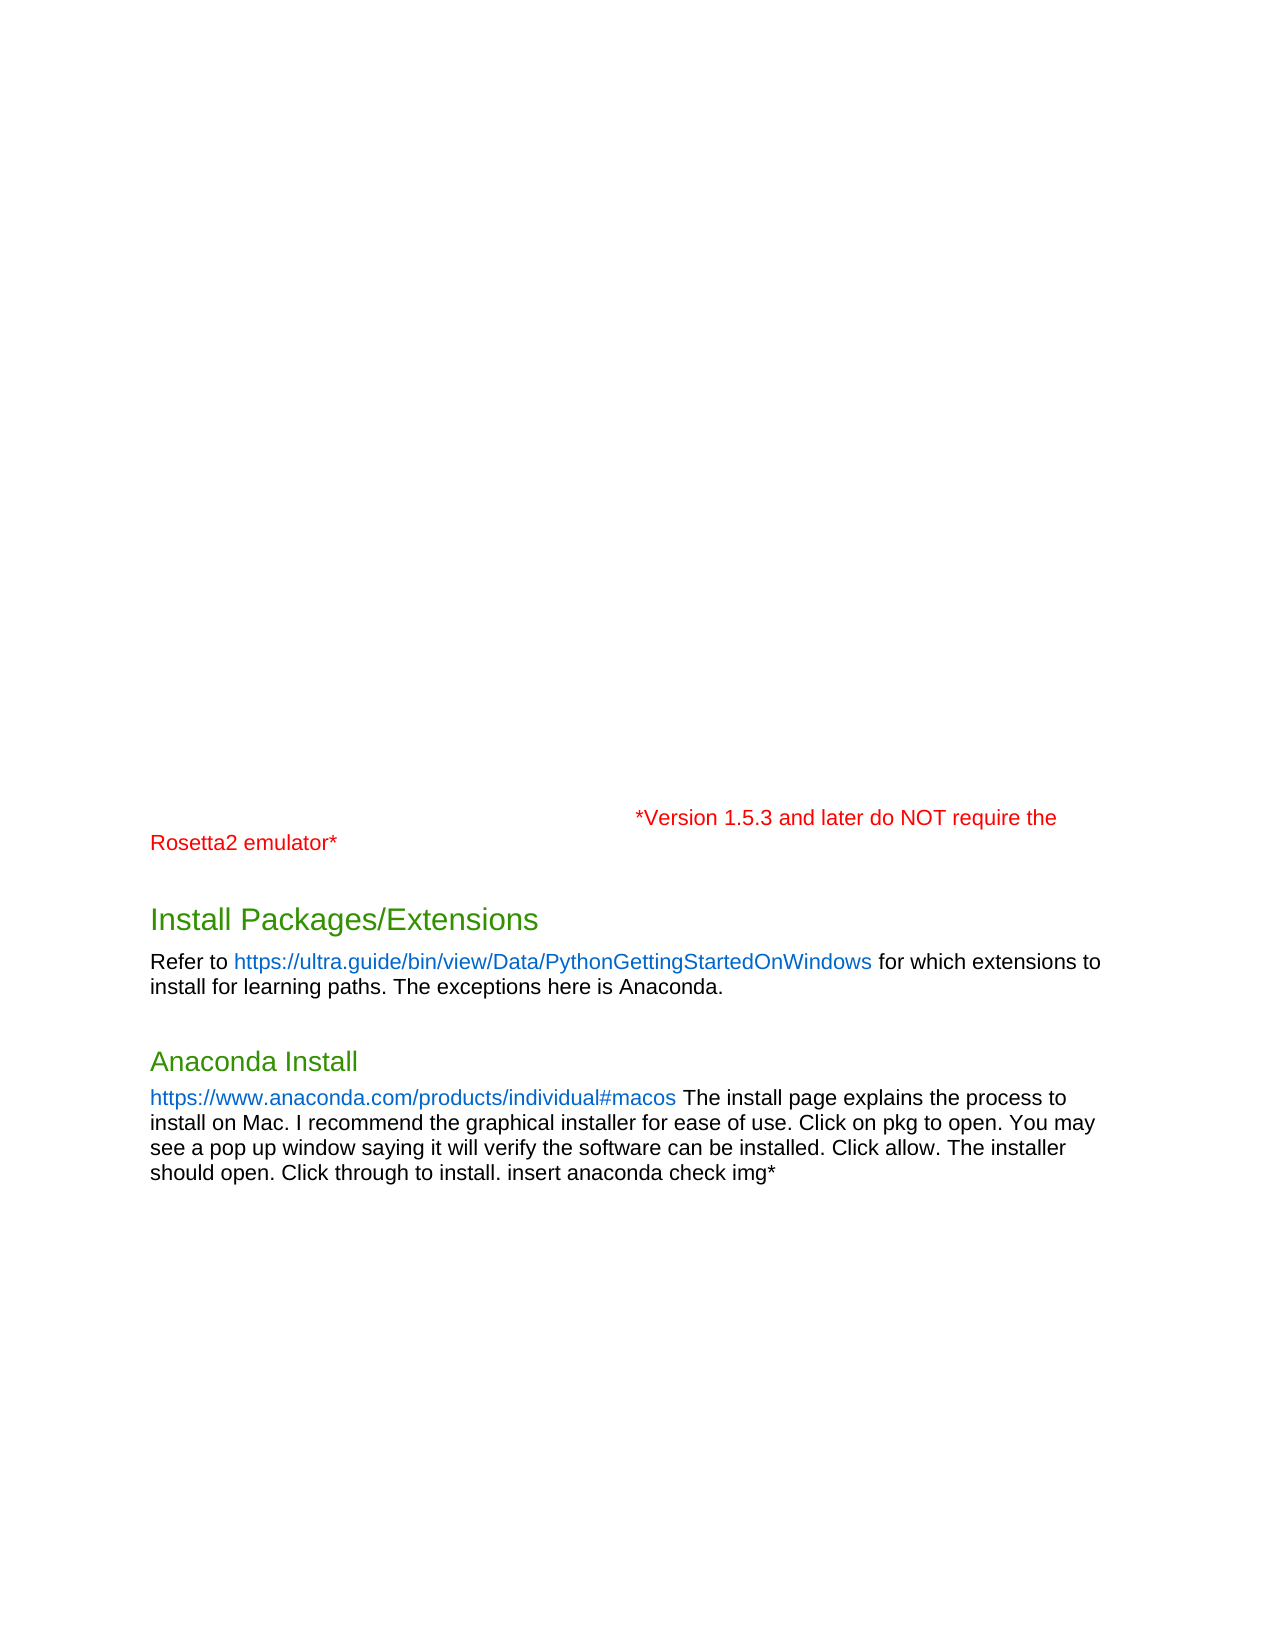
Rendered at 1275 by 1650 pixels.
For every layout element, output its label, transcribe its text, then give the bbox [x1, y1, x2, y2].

picture [150, 150, 630, 825]
text https://www.anaconda.com/products/individual#macos The install page explains the process to install on Mac. I recommend the graphical installer for ease of use. Click on pkg to open. You may see a pop up window saying it will verify the software can be installed. Click allow. The installer should open. Click through to install. insert anaconda check img* [150, 1084, 1125, 1185]
text Refer to https://ultra.guide/bin/view/Data/PythonGettingStartedOnWindows for which extensions to install for learning paths. The exceptions here is Anaconda. [150, 948, 1125, 999]
subtitle Anaconda Install [150, 1045, 1125, 1077]
subtitle Install Packages/Extensions [150, 901, 1125, 937]
text *Version 1.5.3 and later do NOT require the Rosetta2 emulator* [150, 150, 1125, 855]
